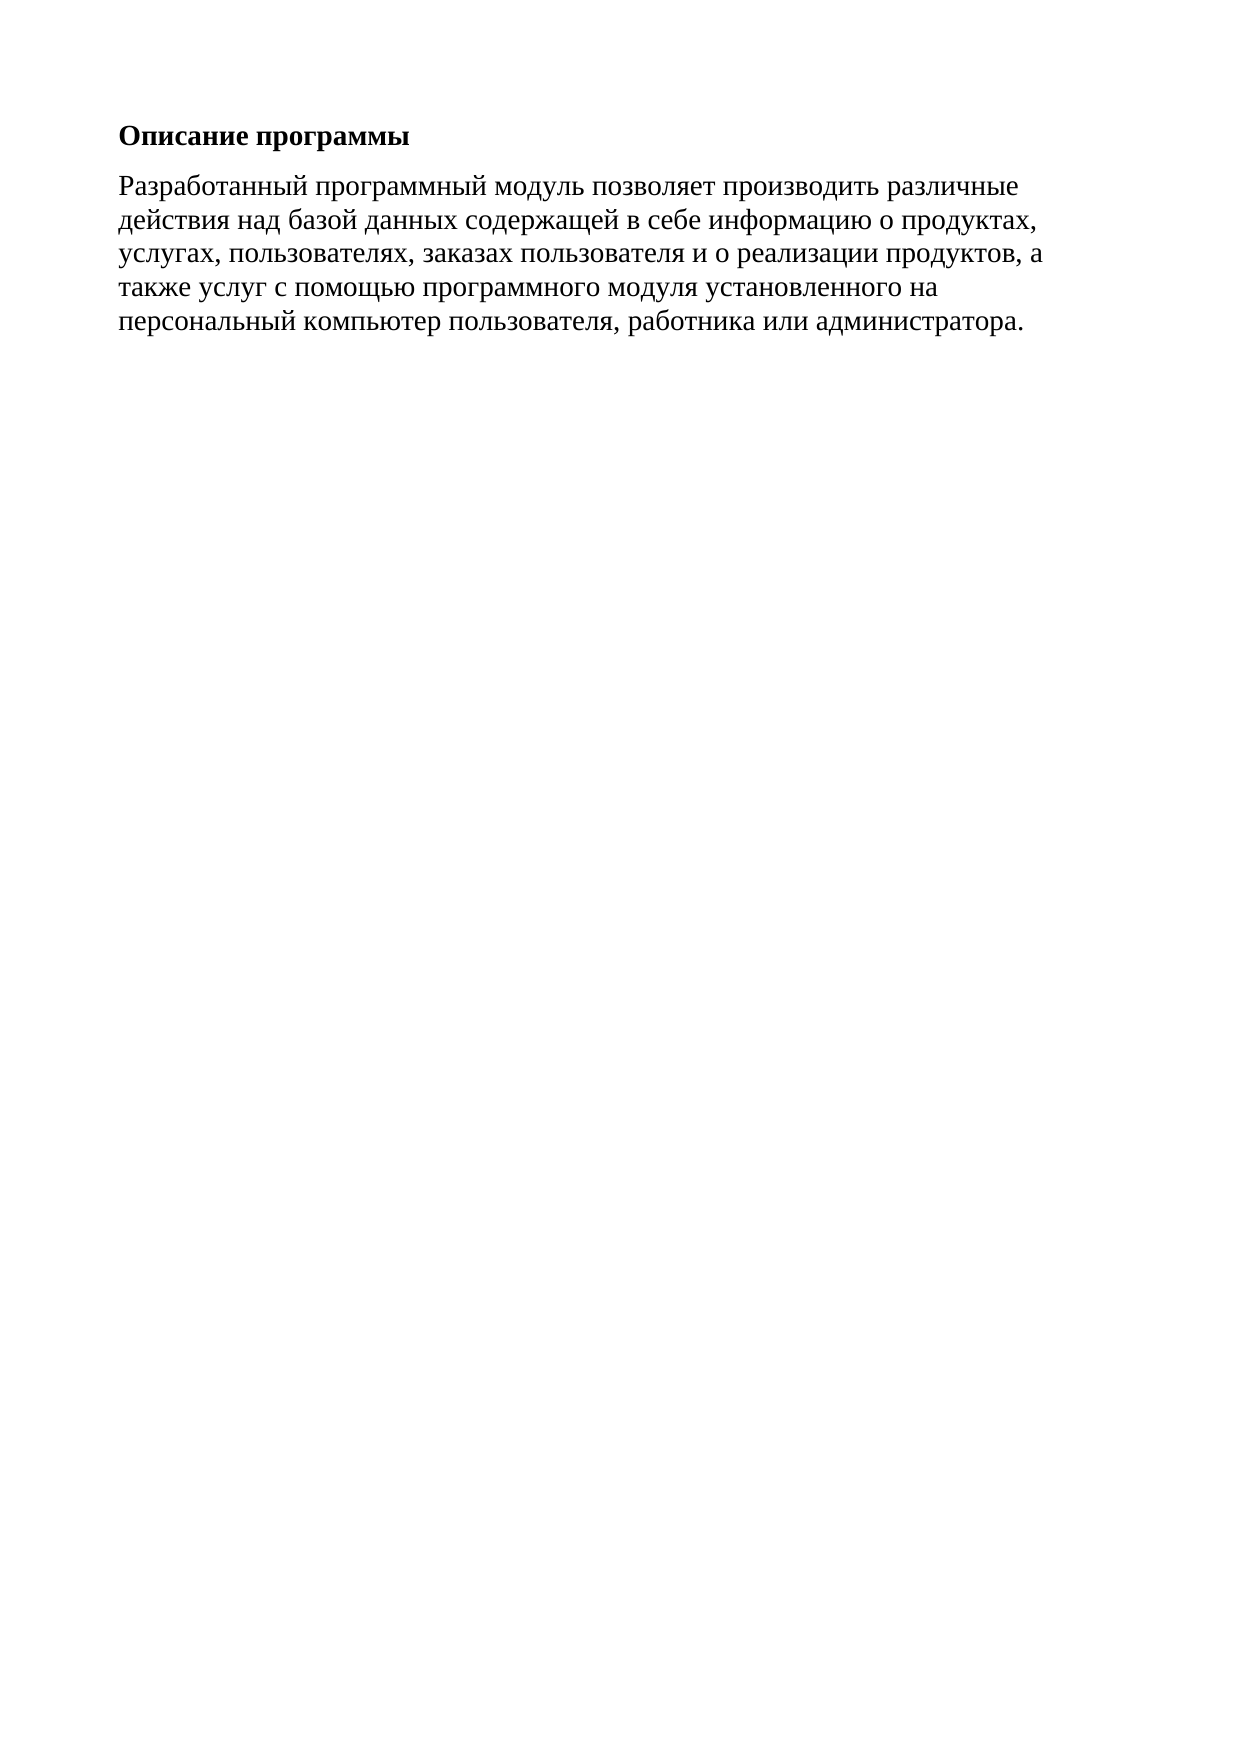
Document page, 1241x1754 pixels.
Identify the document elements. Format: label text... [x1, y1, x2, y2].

text Описание программы [118, 118, 1122, 152]
text Разработанный программный модуль позволяет производить различные действия над базой данных содержащей в себе информацию о продуктах, услугах, пользователях, заказах пользователя и о реализации продуктов, а также услуг с помощью программного модуля установленного на персональный компьютер пользователя, работника или администратора. [118, 168, 1122, 336]
